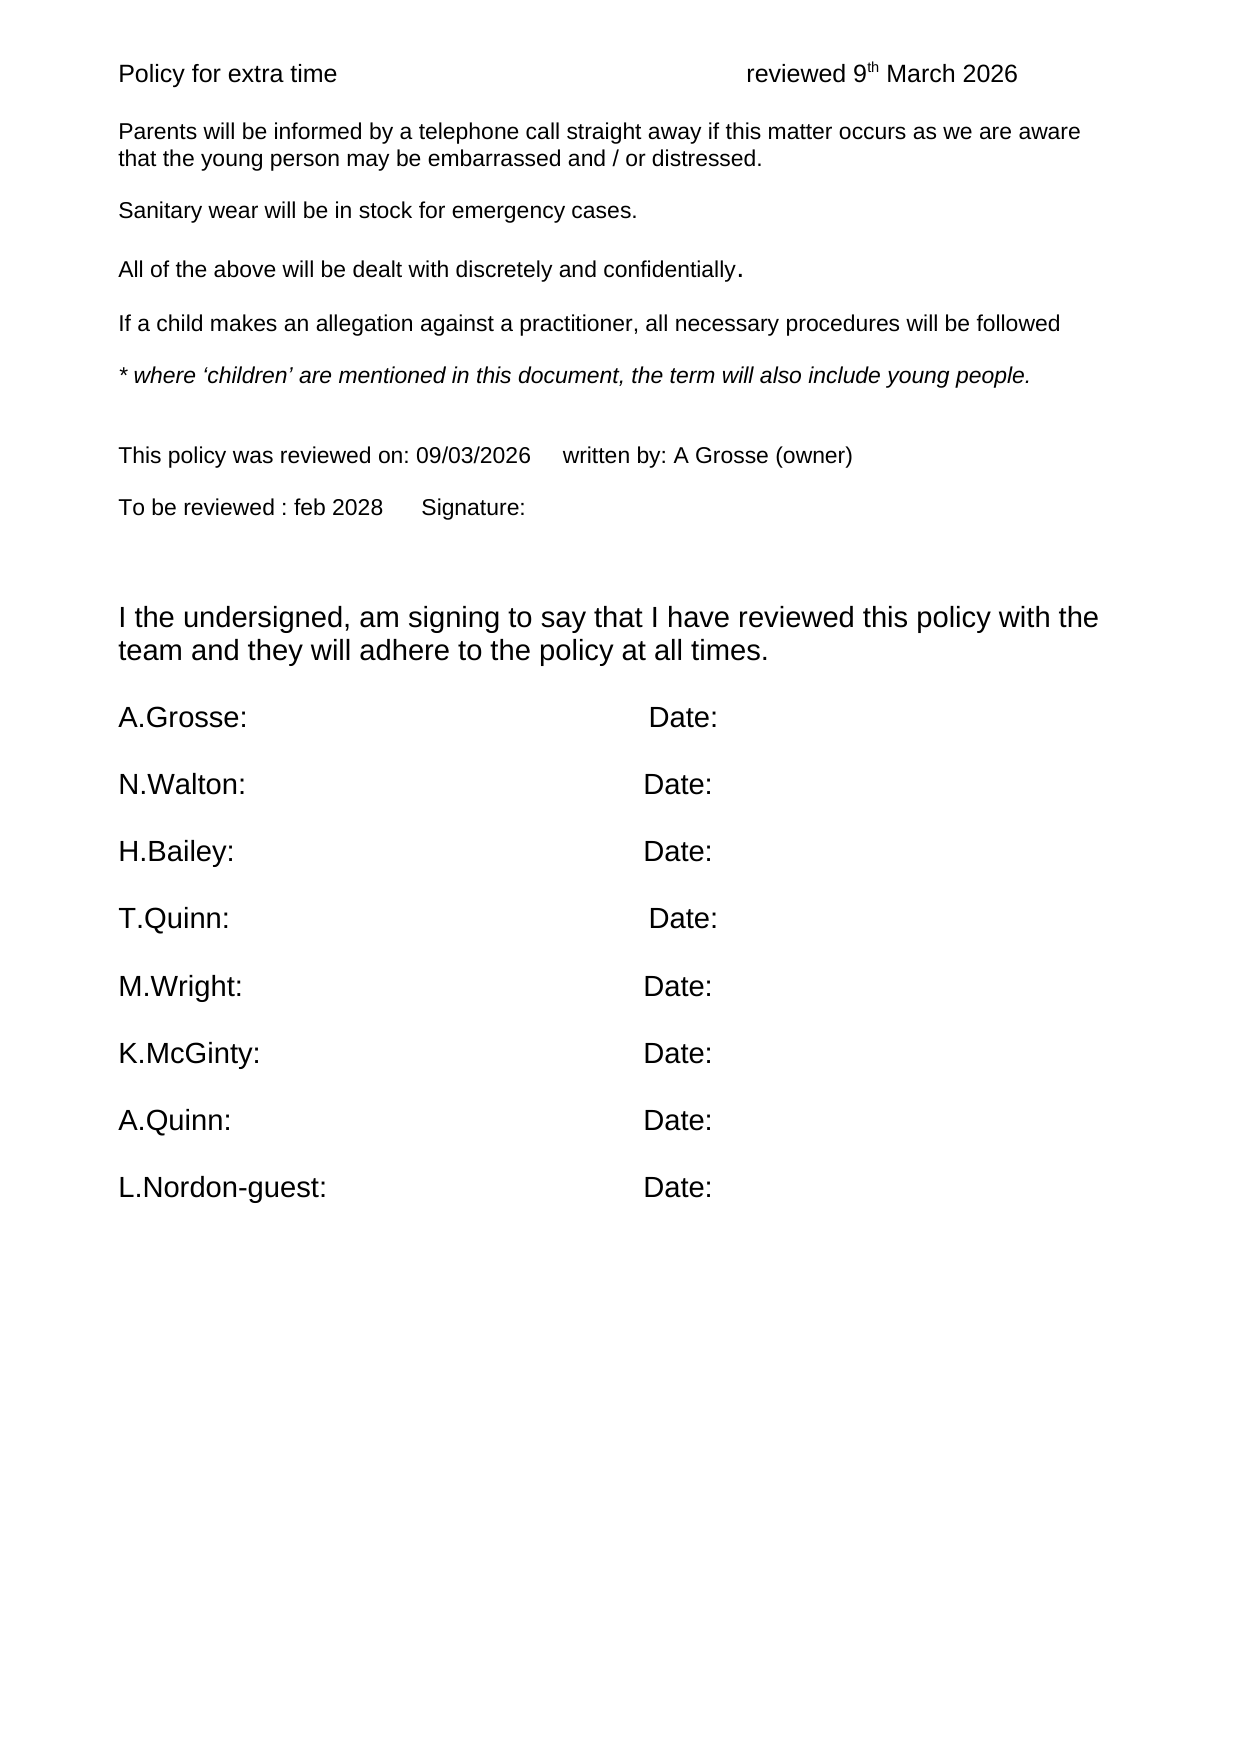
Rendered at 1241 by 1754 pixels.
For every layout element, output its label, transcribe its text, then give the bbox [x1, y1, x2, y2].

text M.Wright: Date: [118, 969, 1122, 1002]
text If a child makes an allegation against a practitioner, all necessary procedures will be followed [118, 310, 1131, 336]
text I the undersigned, am signing to say that I have reviewed this policy with the team and they will adhere to the policy at all times. [118, 600, 1122, 667]
text A.Quinn: Date: [118, 1103, 1122, 1136]
text Sanitary wear will be in stock for emergency cases. [118, 197, 1122, 223]
text * where ‘children’ are mentioned in this document, the term will also include young people. [118, 362, 1131, 389]
text Parents will be informed by a telephone call straight away if this matter occurs as we are aware that the young person may be embarrassed and / or distressed. [118, 118, 1122, 171]
text N.Walton: Date: [118, 767, 1122, 801]
text A.Grosse: Date: [118, 700, 1122, 734]
text K.McGinty: Date: [118, 1036, 1122, 1069]
text To be reviewed : feb 2028 Signature: [118, 494, 1131, 521]
text All of the above will be dealt with discretely and confidentially. [118, 250, 1131, 283]
text This policy was reviewed on: 09/03/2026 written by: A Grosse (owner) [118, 442, 1131, 468]
text T.Quinn: Date: [118, 902, 1122, 935]
text H.Bailey: Date: [118, 834, 1122, 868]
text L.Nordon-guest: Date: [118, 1170, 1122, 1203]
